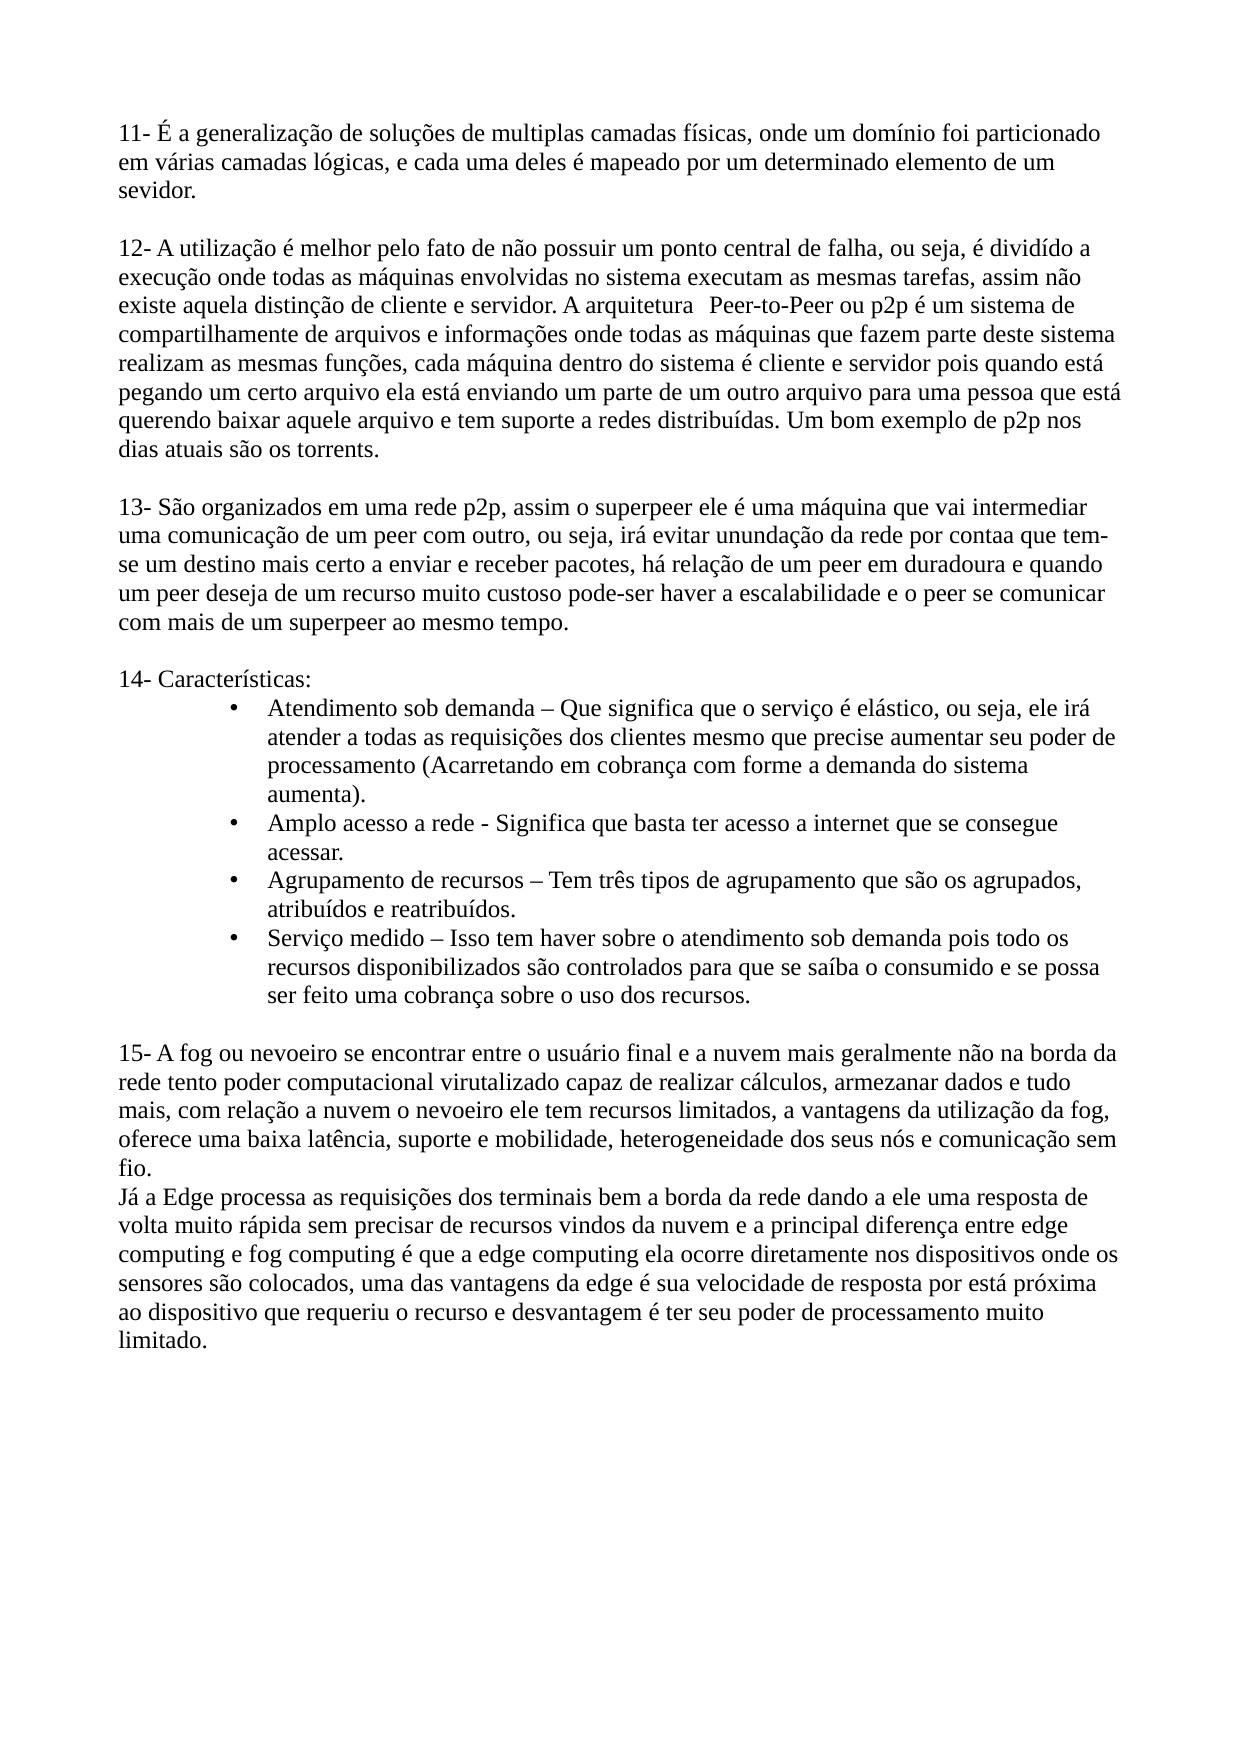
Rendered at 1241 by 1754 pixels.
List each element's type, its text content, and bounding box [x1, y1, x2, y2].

text Já a Edge processa as requisições dos terminais bem a borda da rede dando a ele uma resposta de volta muito rápida sem precisar de recursos vindos da nuvem e a principal diferença entre edge computing e fog computing é que a edge computing ela ocorre diretamente nos dispositivos onde os sensores são colocados, uma das vantagens da edge é sua velocidade de resposta por está próxima ao dispositivo que requeriu o recurso e desvantagem é ter seu poder de processamento muito limitado. [118, 1182, 1122, 1354]
list Atendimento sob demanda – Que significa que o serviço é elástico, ou seja, ele irá atender a todas as requisições dos clientes mesmo que precise aumentar seu poder de processamento (Acarretando em cobrança com forme a demanda do sistema aumenta). [229, 693, 1122, 808]
text 13- São organizados em uma rede p2p, assim o superpeer ele é uma máquina que vai intermediar uma comunicação de um peer com outro, ou seja, irá evitar unundação da rede por contaa que tem-se um destino mais certo a enviar e receber pacotes, há relação de um peer em duradoura e quando um peer deseja de um recurso muito custoso pode-ser haver a escalabilidade e o peer se comunicar com mais de um superpeer ao mesmo tempo. [118, 492, 1122, 636]
text 12- A utilização é melhor pelo fato de não possuir um ponto central de falha, ou seja, é dividído a execução onde todas as máquinas envolvidas no sistema executam as mesmas tarefas, assim não existe aquela distinção de cliente e servidor. A arquitetura Peer-to-Peer ou p2p é um sistema de compartilhamente de arquivos e informações onde todas as máquinas que fazem parte deste sistema realizam as mesmas funções, cada máquina dentro do sistema é cliente e servidor pois quando está pegando um certo arquivo ela está enviando um parte de um outro arquivo para uma pessoa que está querendo baixar aquele arquivo e tem suporte a redes distribuídas. Um bom exemplo de p2p nos dias atuais são os torrents. [118, 233, 1122, 463]
list Serviço medido – Isso tem haver sobre o atendimento sob demanda pois todo os recursos disponibilizados são controlados para que se saíba o consumido e se possa ser feito uma cobrança sobre o uso dos recursos. [229, 923, 1122, 1009]
text 11- É a generalização de soluções de multiplas camadas físicas, onde um domínio foi particionado em várias camadas lógicas, e cada uma deles é mapeado por um determinado elemento de um sevidor. [118, 118, 1122, 204]
list Amplo acesso a rede - Significa que basta ter acesso a internet que se consegue acessar. [229, 808, 1122, 866]
text 14- Características: [118, 664, 1122, 693]
list Agrupamento de recursos – Tem três tipos de agrupamento que são os agrupados, atribuídos e reatribuídos. [229, 866, 1122, 923]
text 15- A fog ou nevoeiro se encontrar entre o usuário final e a nuvem mais geralmente não na borda da rede tento poder computacional virutalizado capaz de realizar cálculos, armezanar dados e tudo mais, com relação a nuvem o nevoeiro ele tem recursos limitados, a vantagens da utilização da fog, oferece uma baixa latência, suporte e mobilidade, heterogeneidade dos seus nós e comunicação sem fio. [118, 1038, 1122, 1182]
